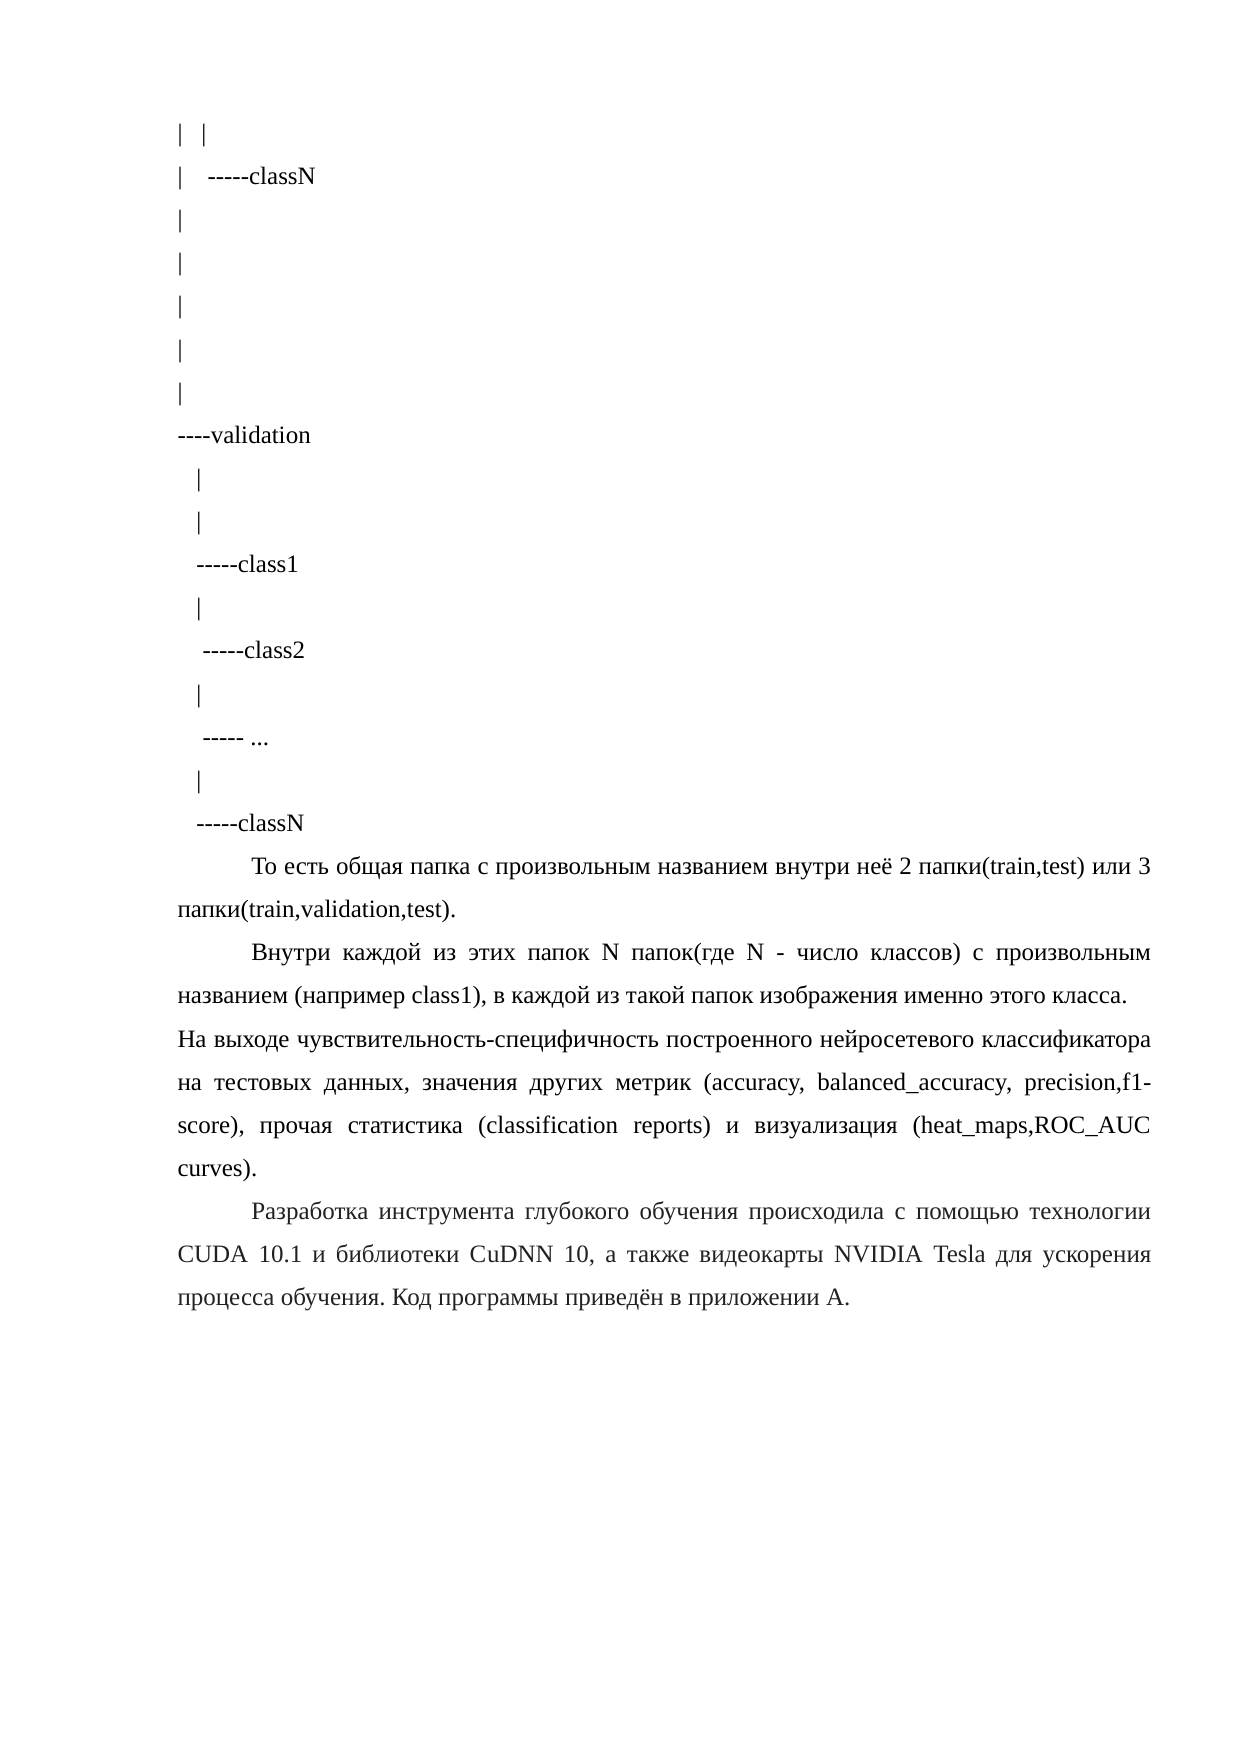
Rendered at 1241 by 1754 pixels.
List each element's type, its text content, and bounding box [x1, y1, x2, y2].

text | [177, 334, 1152, 362]
text ----validation [177, 420, 1152, 449]
text | [177, 377, 1152, 406]
text Внутри каждой из этих папок N папок(где N - число классов) c произвольным названием (например class1), в каждой из такой папок изображения именно этого класса. [177, 937, 1152, 1009]
text | [177, 291, 1152, 319]
text ----- ... [177, 722, 1152, 751]
text | [177, 592, 1152, 621]
text | [177, 765, 1152, 794]
text | -----classN [177, 161, 1152, 190]
text -----classN [177, 808, 1152, 837]
text Разработка инструмента глубокого обучения происходила с помощью технологии CUDA 10.1 и библиотеки СuDNN 10, a также видеокарты NVIDIA Tesla для ускорения процесса обучения. Код программы приведён в приложении А. [177, 1196, 1152, 1311]
text На выходе чувствительность-специфичность построенного нейросетевого классификатора на тестовых данных, значения других метрик (accuracy, balanced_accuracy, precision,f1-score), прочая статистика (classification reports) и визуализация (heat_maps,ROC_AUC curves). [177, 1024, 1152, 1182]
text То есть общая папка с произвольным названием внутри неё 2 папки(train,test) или 3 папки(train,validation,test). [177, 851, 1152, 923]
text | [177, 679, 1152, 707]
text | [177, 506, 1152, 535]
text | [177, 463, 1152, 492]
text -----class1 [177, 549, 1152, 578]
text | [177, 204, 1152, 233]
text | [177, 247, 1152, 276]
text | | [177, 118, 1152, 147]
text -----class2 [177, 636, 1152, 664]
